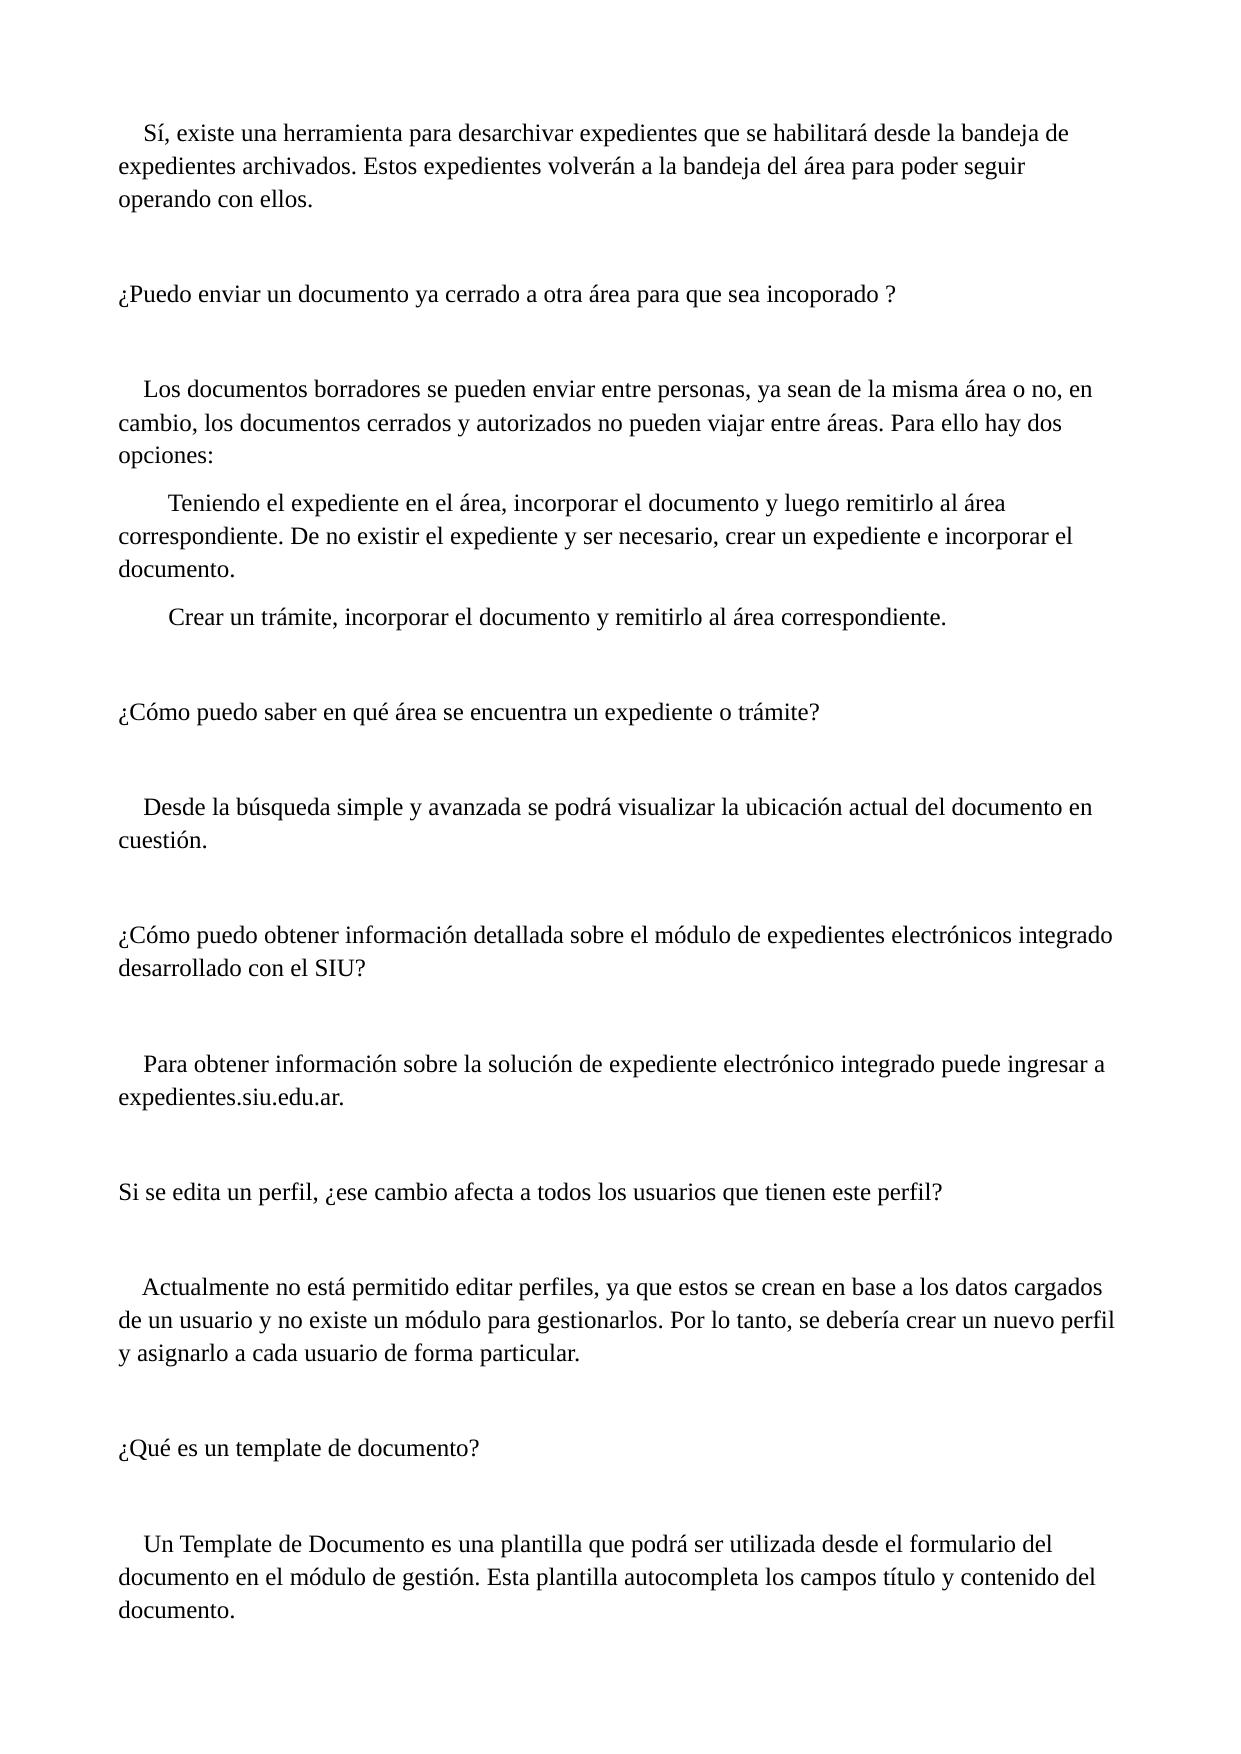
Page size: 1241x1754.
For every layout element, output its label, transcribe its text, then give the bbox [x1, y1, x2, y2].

text ¿Qué es un template de documento? [118, 1433, 1122, 1462]
text ¿Cómo puedo saber en qué área se encuentra un expediente o trámite? [118, 697, 1122, 726]
text Sí, existe una herramienta para desarchivar expedientes que se habilitará desde la bandeja de expedientes archivados. Estos expedientes volverán a la bandeja del área para poder seguir operando con ellos. [118, 118, 1122, 213]
text Si se edita un perfil, ¿ese cambio afecta a todos los usuarios que tienen este perfil? [118, 1177, 1122, 1206]
text ¿Cómo puedo obtener información detallada sobre el módulo de expedientes electrónicos integrado desarrollado con el SIU? [118, 921, 1122, 982]
text Teniendo el expediente en el área, incorporar el documento y luego remitirlo al área correspondiente. De no existir el expediente y ser necesario, crear un expediente e incorporar el documento. [118, 488, 1122, 583]
text Los documentos borradores se pueden enviar entre personas, ya sean de la misma área o no, en cambio, los documentos cerrados y autorizados no pueden viajar entre áreas. Para ello hay dos opciones: [118, 374, 1122, 469]
text Crear un trámite, incorporar el documento y remitirlo al área correspondiente. [118, 602, 1122, 631]
text ¿Puedo enviar un documento ya cerrado a otra área para que sea incoporado ? [118, 279, 1122, 308]
text Un Template de Documento es una plantilla que podrá ser utilizada desde el formulario del documento en el módulo de gestión. Esta plantilla autocompleta los campos título y contenido del documento. [118, 1529, 1122, 1623]
text Para obtener información sobre la solución de expediente electrónico integrado puede ingresar a expedientes.siu.edu.ar. [118, 1049, 1122, 1111]
text Actualmente no está permitido editar perfiles, ya que estos se crean en base a los datos cargados de un usuario y no existe un módulo para gestionarlos. Por lo tanto, se debería crear un nuevo perfil y asignarlo a cada usuario de forma particular. [118, 1272, 1122, 1367]
text Desde la búsqueda simple y avanzada se podrá visualizar la ubicación actual del documento en cuestión. [118, 792, 1122, 854]
